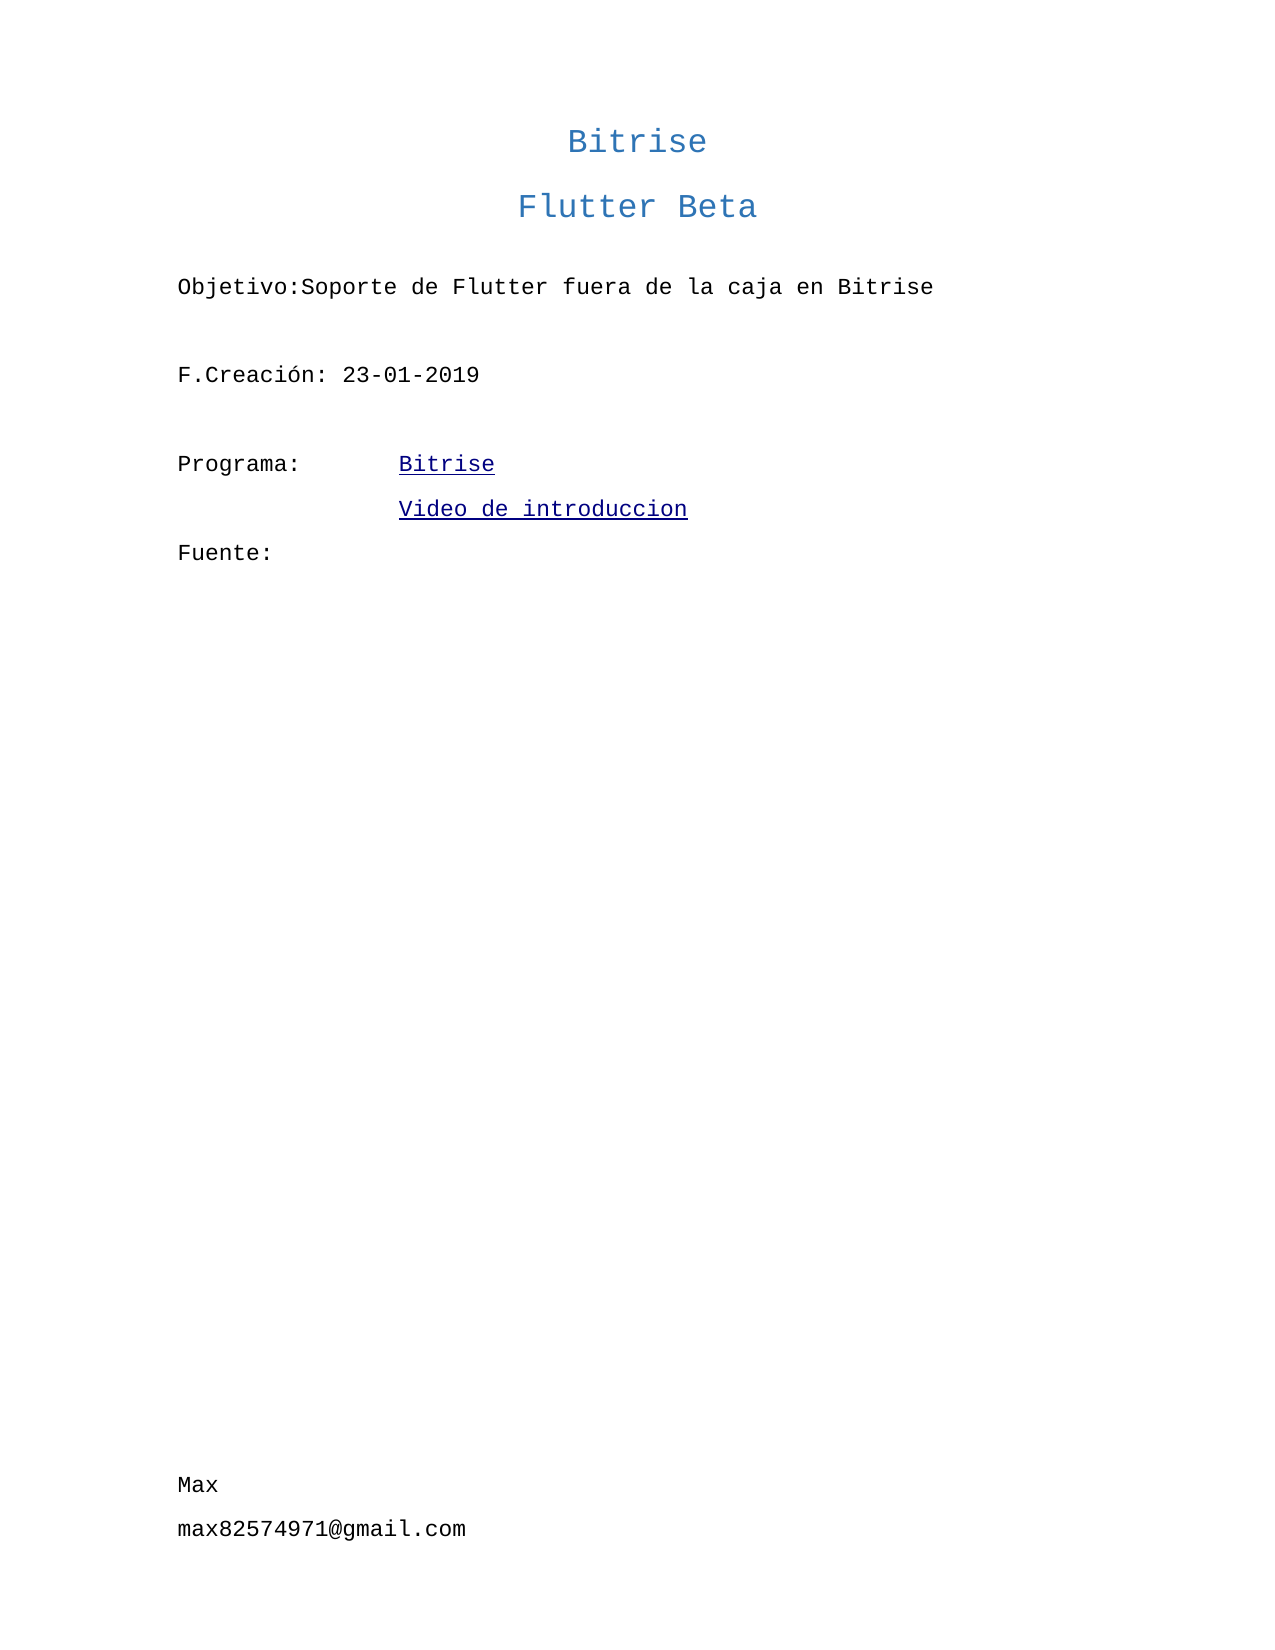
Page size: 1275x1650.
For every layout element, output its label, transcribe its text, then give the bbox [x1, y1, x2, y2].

text Objetivo:Soporte de Flutter fuera de la caja en Bitrise [177, 275, 1098, 301]
text max82574971@gmail.com [177, 1517, 1098, 1543]
text Programa: Bitrise [177, 452, 1098, 478]
subtitle Flutter Beta [177, 190, 1098, 228]
text Video de introduccion [177, 497, 1098, 523]
text Max [177, 1473, 1098, 1499]
text F.Creación: 23-01-2019 [177, 364, 1098, 390]
subtitle Bitrise [177, 125, 1098, 163]
text Fuente: [177, 541, 1098, 567]
